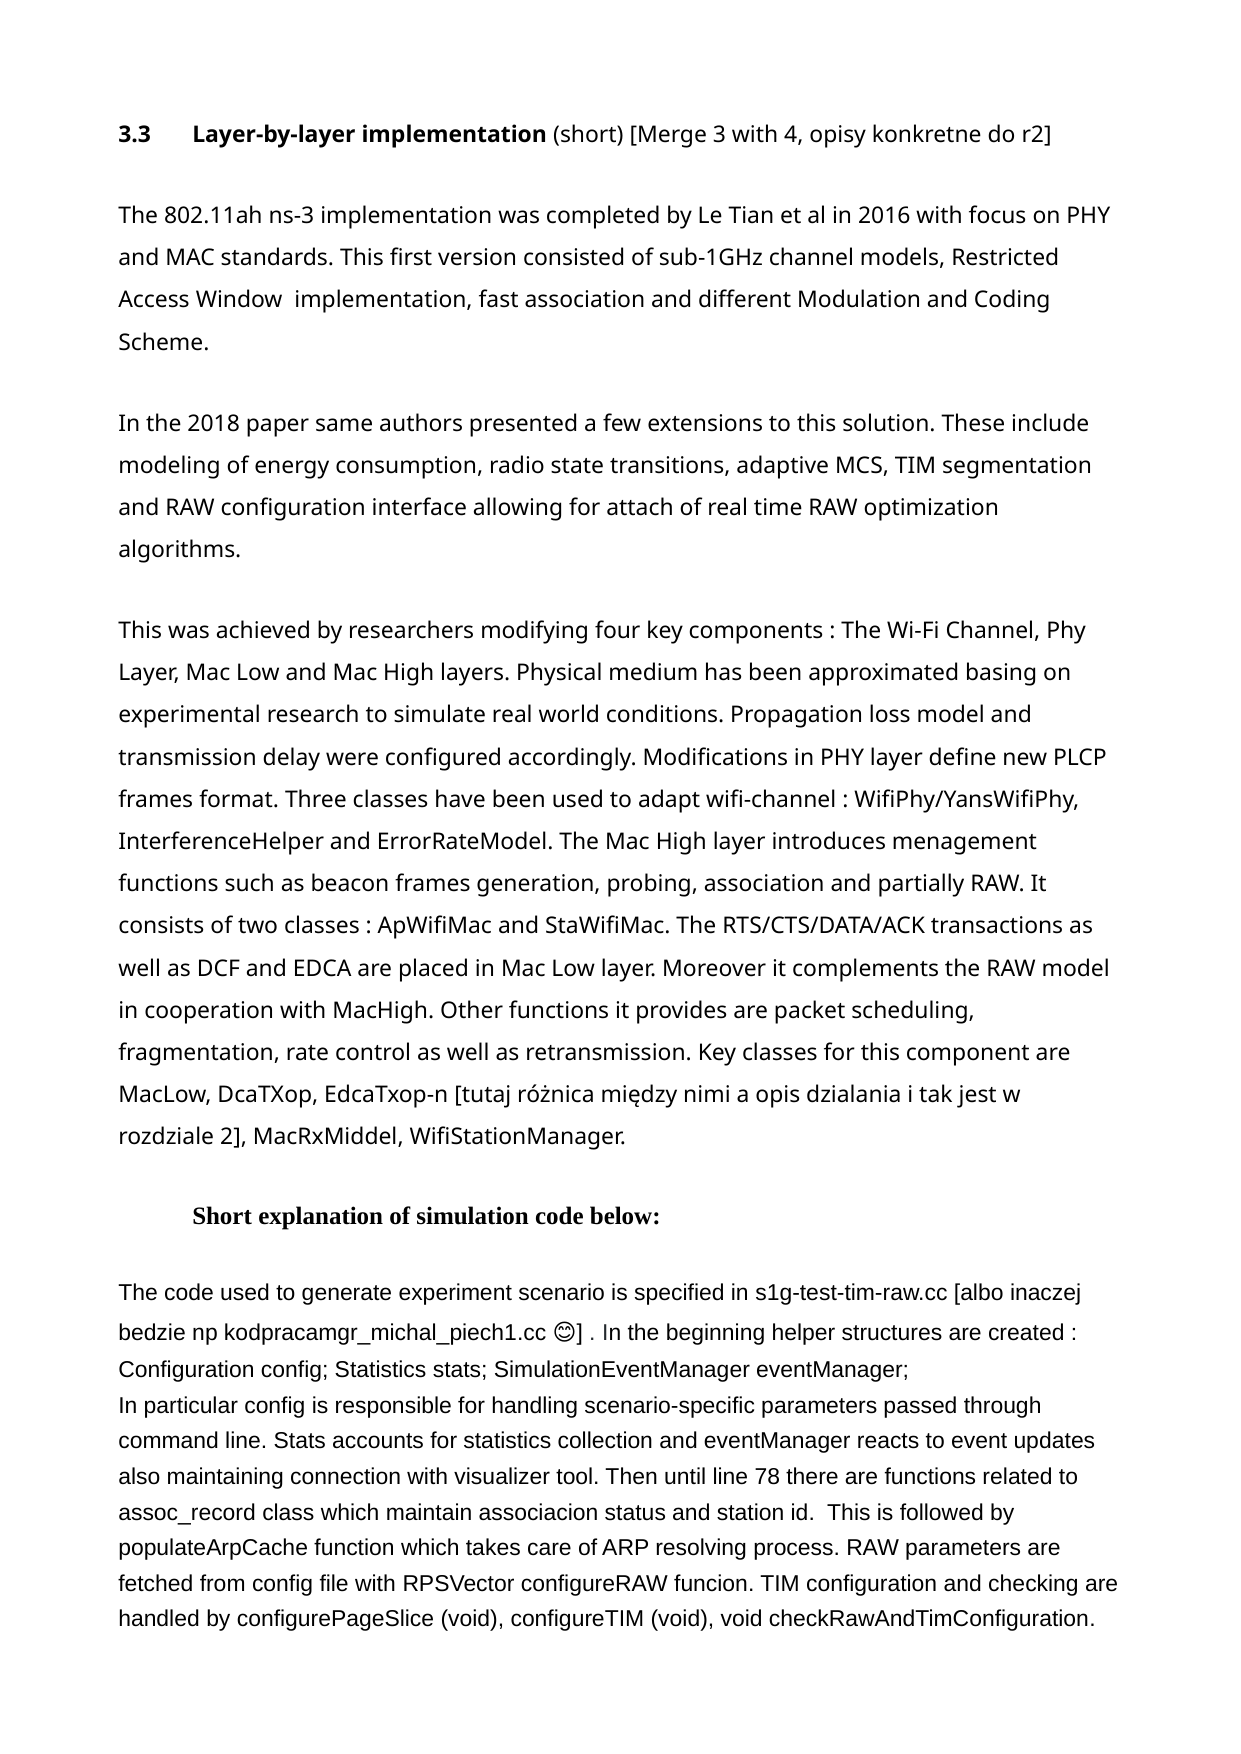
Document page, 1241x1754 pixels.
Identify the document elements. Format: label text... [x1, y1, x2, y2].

text The code used to generate experiment scenario is specified in s1g-test-tim-raw.cc [albo inaczej bedzie np kodpracamgr_michal_piech1.cc 😊] . In the beginning helper structures are created : Configuration config; Statistics stats; SimulationEventManager eventManager; [118, 1279, 1122, 1383]
text The 802.11ah ns-3 implementation was completed by Le Tian et al in 2016 with focus on PHY and MAC standards. This first version consisted of sub-1GHz channel models, Restricted Access Window implementation, fast association and different Modulation and Coding Scheme. [118, 199, 1122, 357]
text In particular config is responsible for handling scenario-specific parameters passed through command line. Stats accounts for statistics collection and eventManager reacts to event updates also maintaining connection with visualizer tool. Then until line 78 there are functions related to assoc_record class which maintain associacion status and station id. This is followed by populateArpCache function which takes care of ARP resolving process. RAW parameters are fetched from config file with RPSVector configureRAW funcion. TIM configuration and checking are handled by configurePageSlice (void), configureTIM (void), void checkRawAndTimConfiguration. [118, 1392, 1122, 1631]
text 3.3 Layer-by-layer implementation (short) [Merge 3 with 4, opisy konkretne do r2] [118, 118, 1122, 149]
text In the 2018 paper same authors presented a few extensions to this solution. These include modeling of energy consumption, radio state transitions, adaptive MCS, TIM segmentation and RAW configuration interface allowing for attach of real time RAW optimization algorithms. [118, 407, 1122, 564]
text Short explanation of simulation code below: [118, 1201, 1122, 1230]
text This was achieved by researchers modifying four key components : The Wi-Fi Channel, Phy Layer, Mac Low and Mac High layers. Physical medium has been approximated basing on experimental research to simulate real world conditions. Propagation loss model and transmission delay were configured accordingly. Modifications in PHY layer define new PLCP frames format. Three classes have been used to adapt wifi-channel : WifiPhy/YansWifiPhy, InterferenceHelper and ErrorRateModel. The Mac High layer introduces menagement functions such as beacon frames generation, probing, association and partially RAW. It consists of two classes : ApWifiMac and StaWifiMac. The RTS/CTS/DATA/ACK transactions as well as DCF and EDCA are placed in Mac Low layer. Moreover it complements the RAW model in cooperation with MacHigh. Other functions it provides are packet scheduling, fragmentation, rate control as well as retransmission. Key classes for this component are MacLow, DcaTXop, EdcaTxop-n [tutaj różnica między nimi a opis dzialania i tak jest w rozdziale 2], MacRxMiddel, WifiStationManager. [118, 614, 1122, 1152]
